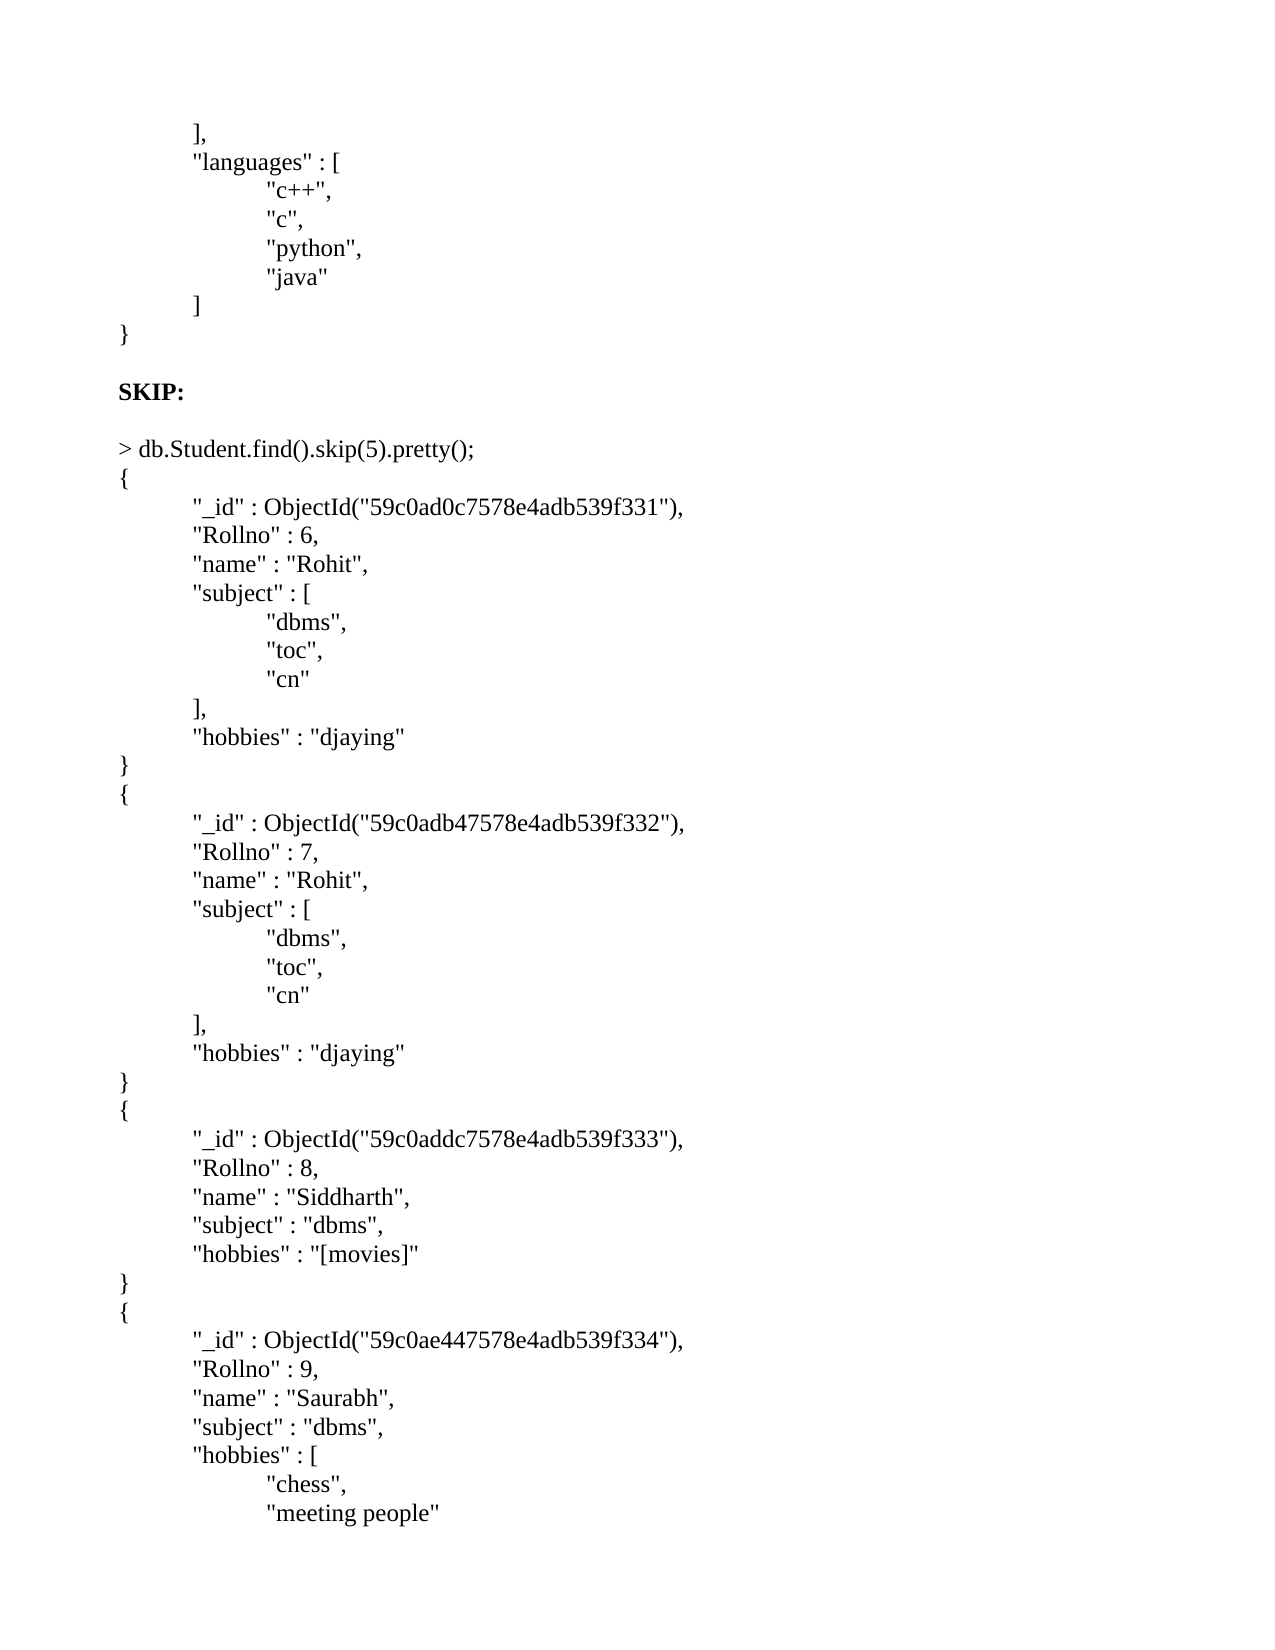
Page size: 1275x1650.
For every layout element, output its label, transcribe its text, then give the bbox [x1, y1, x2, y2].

text "hobbies" : "djaying" [118, 1038, 1157, 1067]
text "name" : "Rohit", [118, 866, 1157, 894]
text "cn" [118, 981, 1157, 1009]
text } [118, 751, 1157, 779]
text "java" [118, 262, 1157, 291]
text ], [118, 693, 1157, 722]
text "Rollno" : 7, [118, 837, 1157, 866]
text { [118, 1297, 1157, 1326]
text "name" : "Rohit", [118, 549, 1157, 578]
text "_id" : ObjectId("59c0adb47578e4adb539f332"), [118, 808, 1157, 837]
text SKIP: [118, 377, 1157, 406]
text "python", [118, 233, 1157, 262]
text "subject" : "dbms", [118, 1412, 1157, 1441]
text "c++", [118, 176, 1157, 204]
text { [118, 1096, 1157, 1124]
text "dbms", [118, 607, 1157, 636]
text "c", [118, 204, 1157, 233]
text "languages" : [ [118, 147, 1157, 176]
text } [118, 1268, 1157, 1297]
text "toc", [118, 952, 1157, 981]
text "subject" : "dbms", [118, 1211, 1157, 1239]
text "_id" : ObjectId("59c0addc7578e4adb539f333"), [118, 1124, 1157, 1153]
text > db.Student.find().skip(5).pretty(); [118, 434, 1157, 463]
text "name" : "Siddharth", [118, 1182, 1157, 1211]
text "name" : "Saurabh", [118, 1383, 1157, 1412]
text "_id" : ObjectId("59c0ae447578e4adb539f334"), [118, 1326, 1157, 1354]
text "hobbies" : [ [118, 1441, 1157, 1469]
text "_id" : ObjectId("59c0ad0c7578e4adb539f331"), [118, 492, 1157, 521]
text } [118, 1067, 1157, 1096]
text { [118, 779, 1157, 808]
text "hobbies" : "djaying" [118, 722, 1157, 751]
text "hobbies" : "[movies]" [118, 1239, 1157, 1268]
text ] [118, 291, 1157, 319]
text "subject" : [ [118, 894, 1157, 923]
text "Rollno" : 8, [118, 1153, 1157, 1182]
text "chess", [118, 1469, 1157, 1498]
text "cn" [118, 664, 1157, 693]
text ], [118, 1009, 1157, 1038]
text "toc", [118, 636, 1157, 664]
text "meeting people" [118, 1498, 1157, 1527]
text { [118, 463, 1157, 492]
text "subject" : [ [118, 578, 1157, 607]
text "dbms", [118, 923, 1157, 952]
text "Rollno" : 9, [118, 1354, 1157, 1383]
text "Rollno" : 6, [118, 521, 1157, 549]
text } [118, 319, 1157, 348]
text ], [118, 118, 1157, 147]
